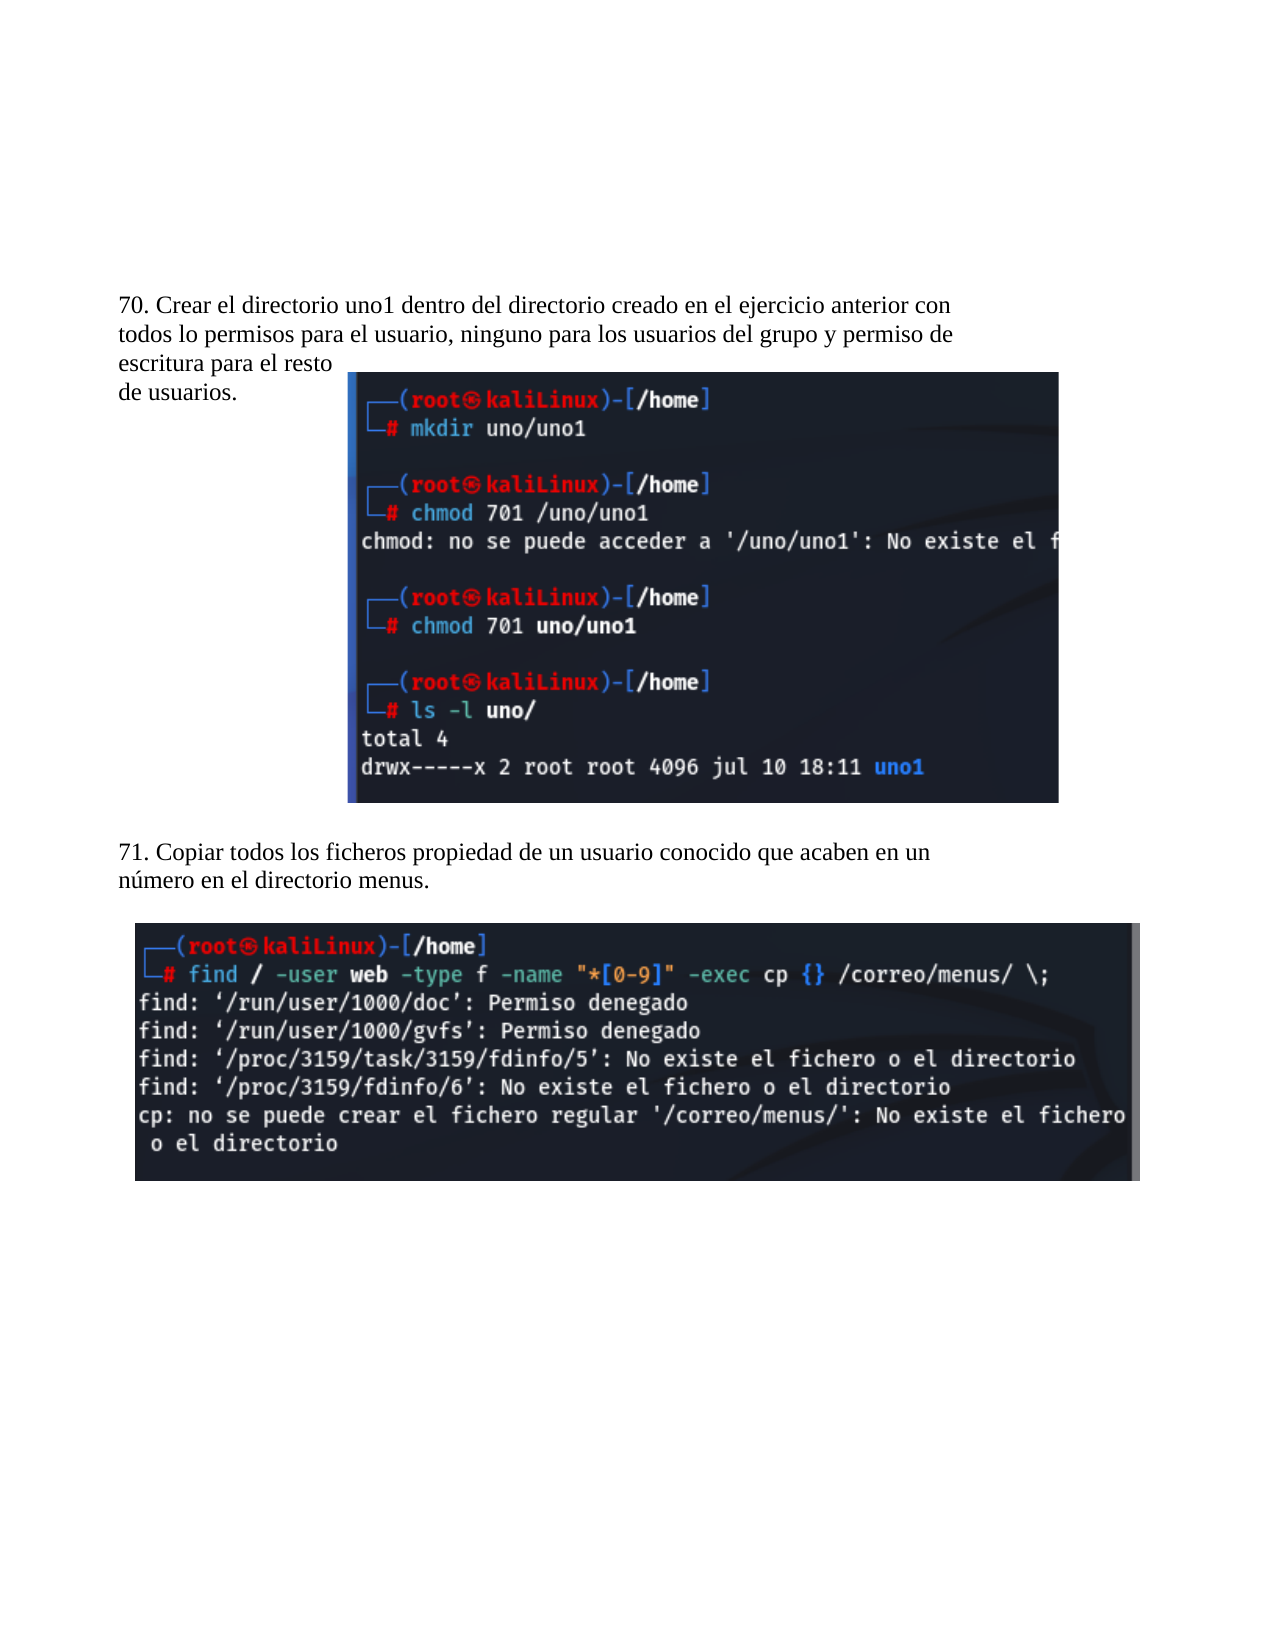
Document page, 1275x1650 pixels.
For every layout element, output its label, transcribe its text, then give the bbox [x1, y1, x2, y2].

text todos lo permisos para el usuario, ninguno para los usuarios del grupo y permiso de [118, 319, 1157, 348]
text escritura para el resto de usuarios. [118, 348, 1157, 406]
picture [347, 372, 1059, 803]
picture [135, 923, 1140, 1181]
text número en el directorio menus. [118, 866, 1157, 894]
text 71. Copiar todos los ficheros propiedad de un usuario conocido que acaben en un [118, 837, 1157, 866]
text 70. Crear el directorio uno1 dentro del directorio creado en el ejercicio anterior con [118, 291, 1157, 319]
